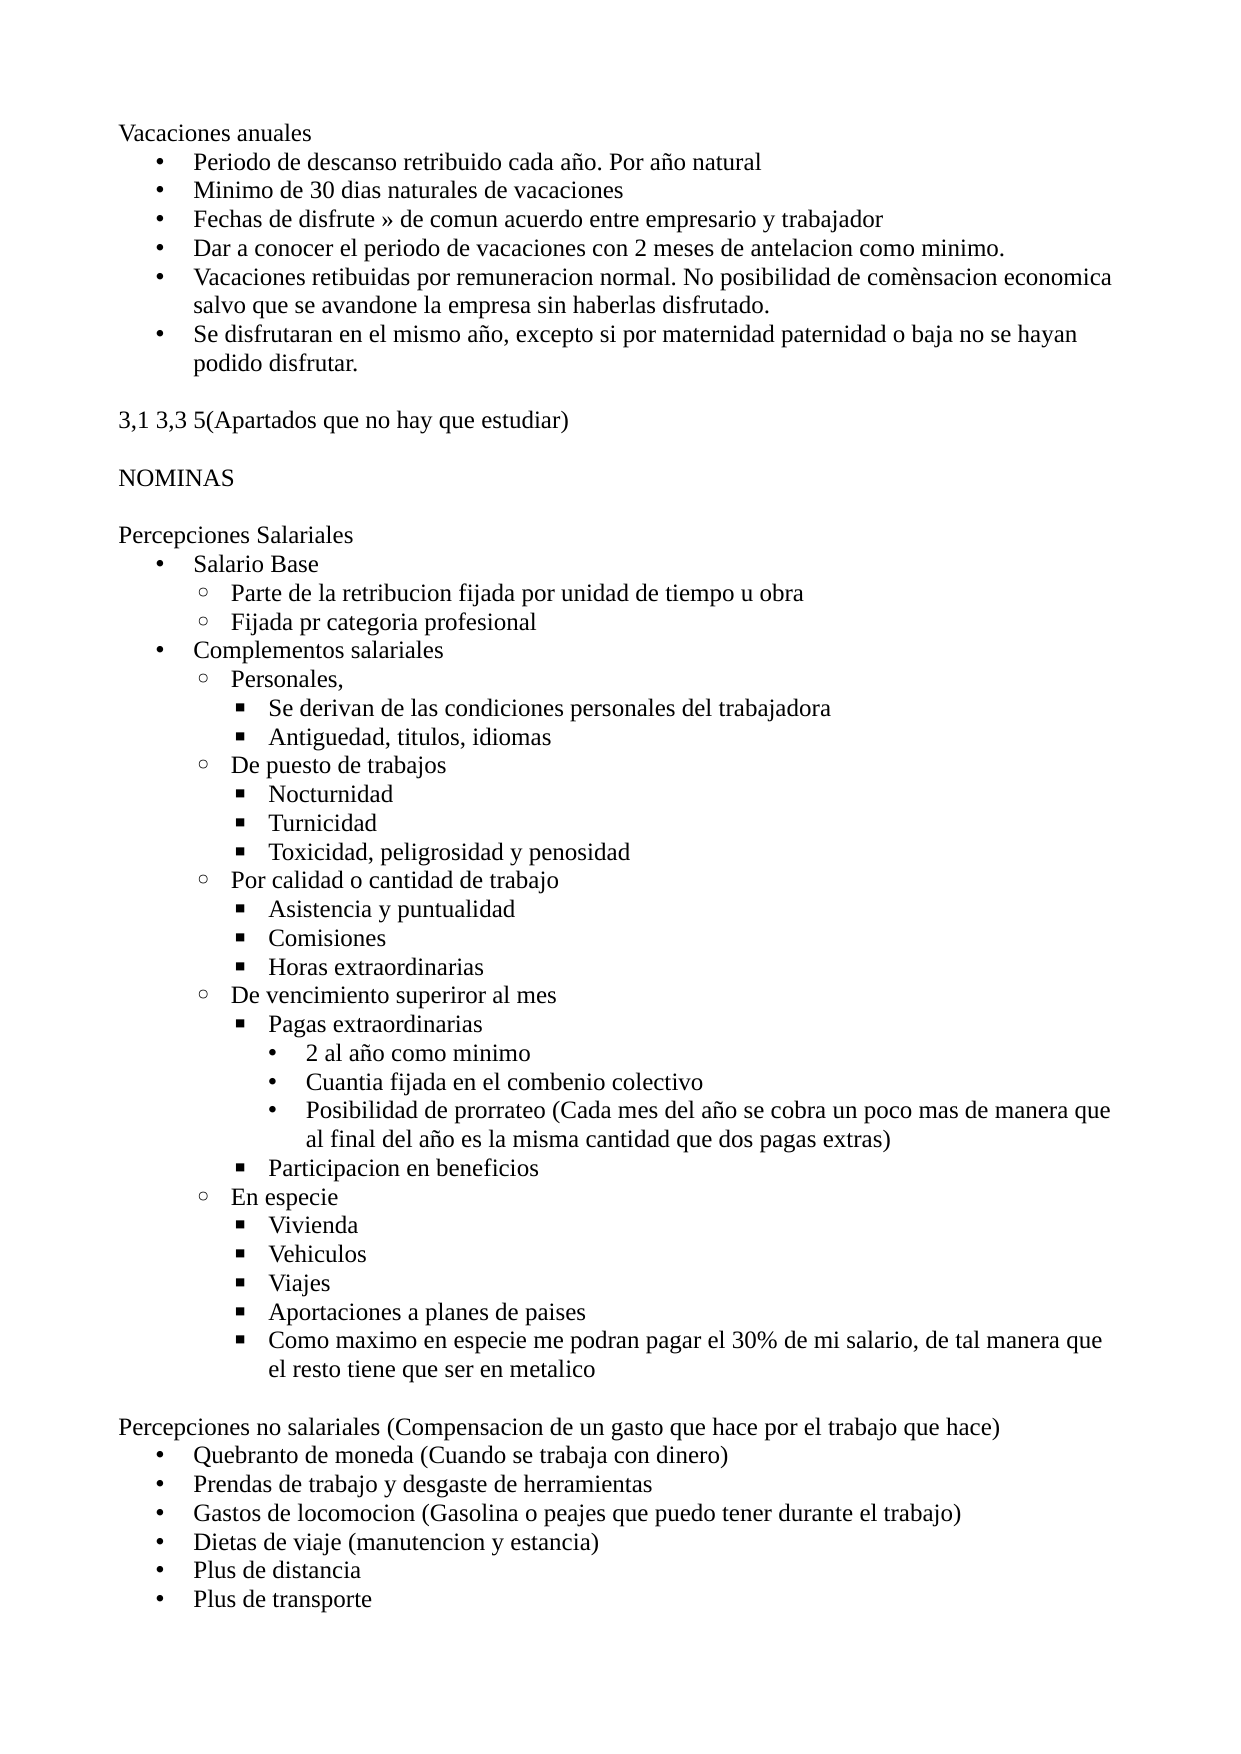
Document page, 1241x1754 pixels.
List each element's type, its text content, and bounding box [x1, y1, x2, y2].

list Viajes [231, 1268, 1122, 1297]
list Dietas de viaje (manutencion y estancia) [156, 1527, 1122, 1556]
list Horas extraordinarias [231, 952, 1122, 981]
list Prendas de trabajo y desgaste de herramientas [156, 1469, 1122, 1498]
text Percepciones Salariales [118, 521, 1122, 549]
list Minimo de 30 dias naturales de vacaciones [156, 176, 1122, 204]
list Cuantia fijada en el combenio colectivo [268, 1067, 1122, 1096]
list Vacaciones retibuidas por remuneracion normal. No posibilidad de comènsacion economica salvo que se avandone la empresa sin haberlas disfrutado. [156, 262, 1122, 319]
list Turnicidad [231, 808, 1122, 837]
list Por calidad o cantidad de trabajo [193, 866, 1122, 894]
list Plus de distancia [156, 1556, 1122, 1584]
list Aportaciones a planes de paises [231, 1297, 1122, 1326]
list Se disfrutaran en el mismo año, excepto si por maternidad paternidad o baja no se hayan podido disfrutar. [156, 319, 1122, 377]
list Parte de la retribucion fijada por unidad de tiempo u obra [193, 578, 1122, 607]
list Como maximo en especie me podran pagar el 30% de mi salario, de tal manera que el resto tiene que ser en metalico [231, 1326, 1122, 1383]
text Percepciones no salariales (Compensacion de un gasto que hace por el trabajo que hace) [118, 1412, 1122, 1441]
text NOMINAS [118, 463, 1122, 492]
list Pagas extraordinarias [231, 1009, 1122, 1038]
list De vencimiento superiror al mes [193, 981, 1122, 1009]
list Comisiones [231, 923, 1122, 952]
list Gastos de locomocion (Gasolina o peajes que puedo tener durante el trabajo) [156, 1498, 1122, 1527]
list Nocturnidad [231, 779, 1122, 808]
list Posibilidad de prorrateo (Cada mes del año se cobra un poco mas de manera que al final del año es la misma cantidad que dos pagas extras) [268, 1096, 1122, 1153]
list Participacion en beneficios [231, 1153, 1122, 1182]
list Fechas de disfrute » de comun acuerdo entre empresario y trabajador [156, 204, 1122, 233]
list Plus de transporte [156, 1584, 1122, 1613]
list Antiguedad, titulos, idiomas [231, 722, 1122, 751]
list Salario Base [156, 549, 1122, 578]
list Vehiculos [231, 1239, 1122, 1268]
text 3,1 3,3 5(Apartados que no hay que estudiar) [118, 406, 1122, 434]
list 2 al año como minimo [268, 1038, 1122, 1067]
list Asistencia y puntualidad [231, 894, 1122, 923]
text Vacaciones anuales [118, 118, 1122, 147]
list Periodo de descanso retribuido cada año. Por año natural [156, 147, 1122, 176]
list Vivienda [231, 1211, 1122, 1239]
list Quebranto de moneda (Cuando se trabaja con dinero) [156, 1441, 1122, 1469]
list Personales, [193, 664, 1122, 693]
list Fijada pr categoria profesional [193, 607, 1122, 636]
list Complementos salariales [156, 636, 1122, 664]
list Toxicidad, peligrosidad y penosidad [231, 837, 1122, 866]
list En especie [193, 1182, 1122, 1211]
list Se derivan de las condiciones personales del trabajadora [231, 693, 1122, 722]
list De puesto de trabajos [193, 751, 1122, 779]
list Dar a conocer el periodo de vacaciones con 2 meses de antelacion como minimo. [156, 233, 1122, 262]
